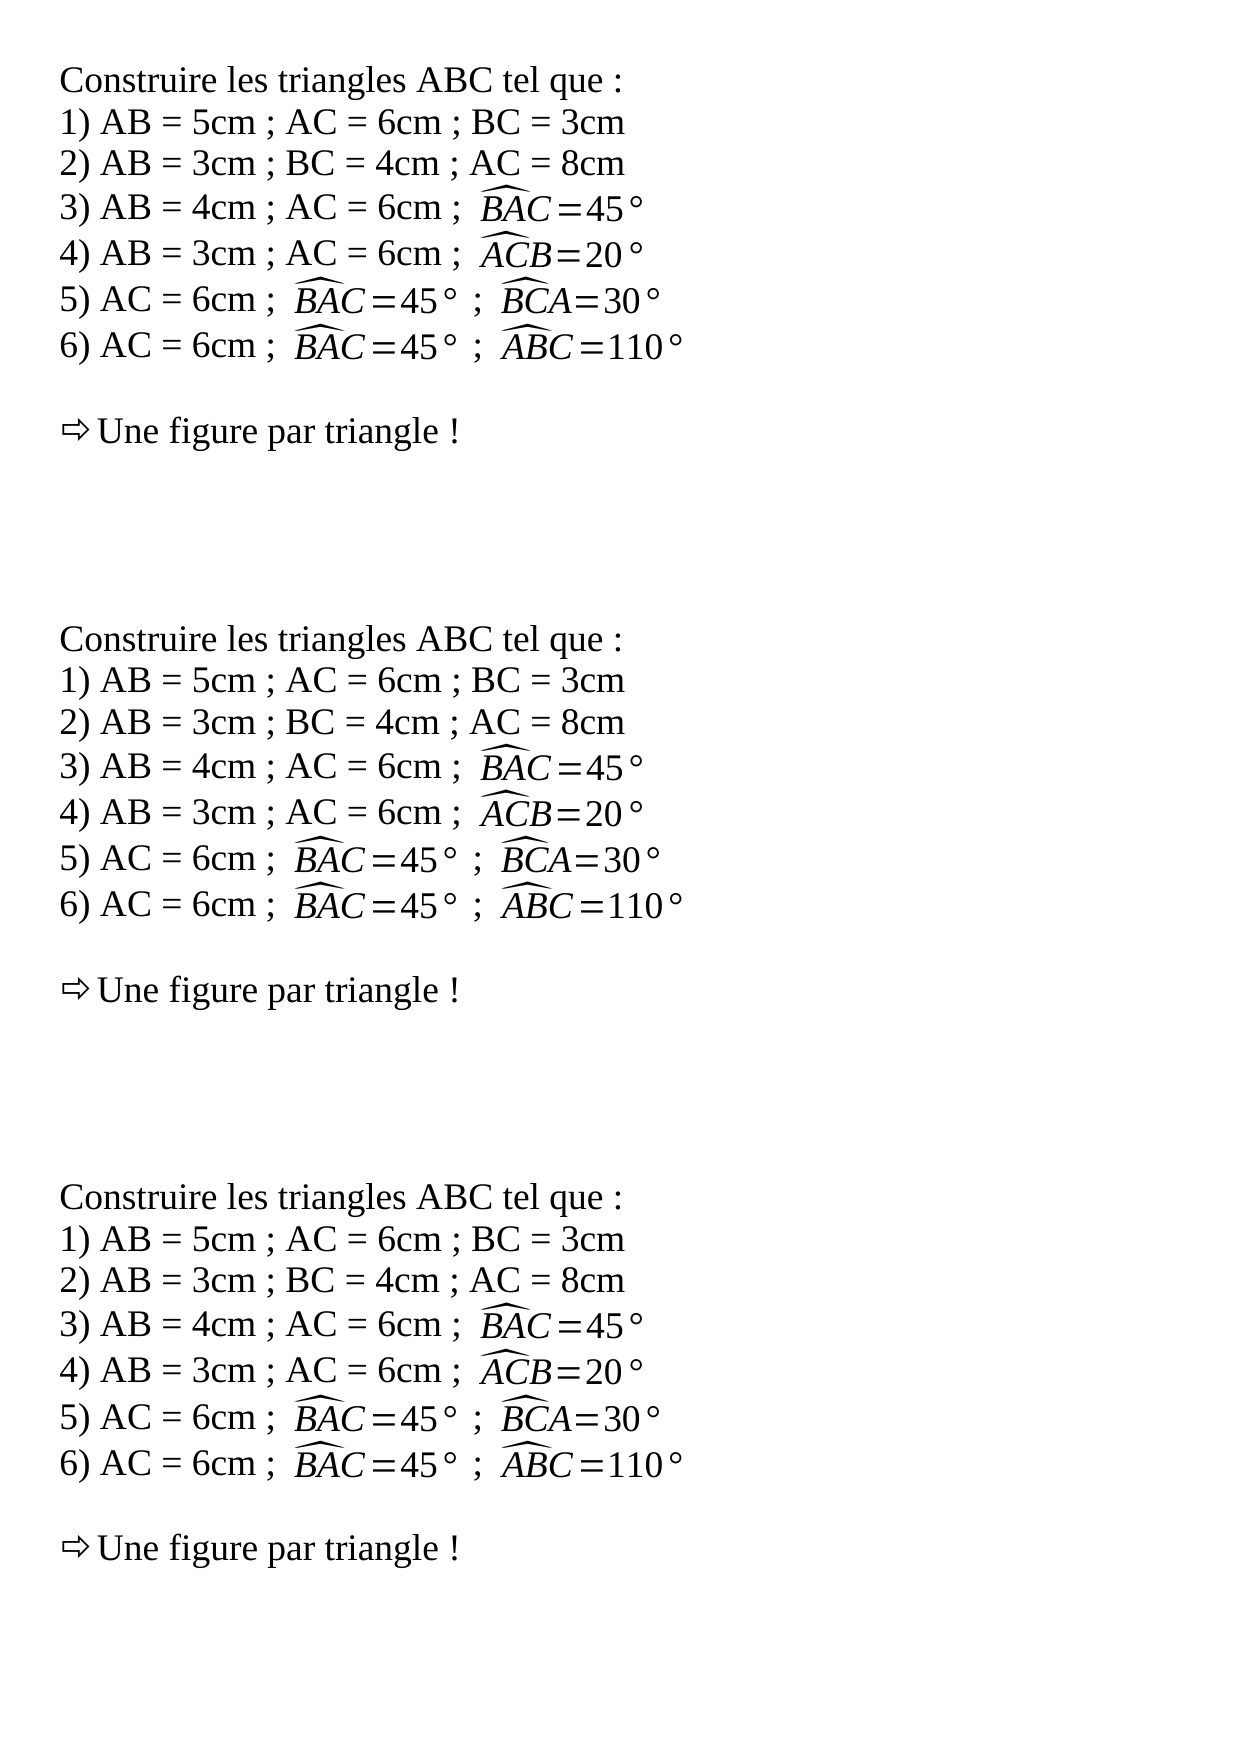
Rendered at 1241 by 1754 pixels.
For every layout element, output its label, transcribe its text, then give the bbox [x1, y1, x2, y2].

text Construire les triangles ABC tel que : [59, 1176, 1181, 1218]
text 1) AB = 5cm ; AC = 6cm ; BC = 3cm [59, 659, 1181, 701]
text Une figure par triangle ! [59, 1527, 1181, 1569]
text 5) AC = 6cm ; ; [59, 835, 1181, 881]
text Une figure par triangle ! [59, 968, 1181, 1010]
text 1) AB = 5cm ; AC = 6cm ; BC = 3cm [59, 1218, 1181, 1259]
text 4) AB = 3cm ; AC = 6cm ; [59, 1347, 1181, 1393]
text 6) AC = 6cm ; ; [59, 322, 1181, 368]
text 6) AC = 6cm ; ; [59, 881, 1181, 927]
text 2) AB = 3cm ; BC = 4cm ; AC = 8cm [59, 142, 1181, 184]
text 3) AB = 4cm ; AC = 6cm ; [59, 184, 1181, 230]
text 2) AB = 3cm ; BC = 4cm ; AC = 8cm [59, 1259, 1181, 1301]
text Construire les triangles ABC tel que : [59, 618, 1181, 659]
text 3) AB = 4cm ; AC = 6cm ; [59, 742, 1181, 788]
text 4) AB = 3cm ; AC = 6cm ; [59, 788, 1181, 835]
text 1) AB = 5cm ; AC = 6cm ; BC = 3cm [59, 101, 1181, 142]
text Une figure par triangle ! [59, 410, 1181, 451]
text Construire les triangles ABC tel que : [59, 59, 1181, 101]
text 5) AC = 6cm ; ; [59, 276, 1181, 322]
text 3) AB = 4cm ; AC = 6cm ; [59, 1301, 1181, 1347]
text 5) AC = 6cm ; ; [59, 1393, 1181, 1439]
text 6) AC = 6cm ; ; [59, 1439, 1181, 1486]
text 4) AB = 3cm ; AC = 6cm ; [59, 230, 1181, 276]
text 2) AB = 3cm ; BC = 4cm ; AC = 8cm [59, 701, 1181, 742]
